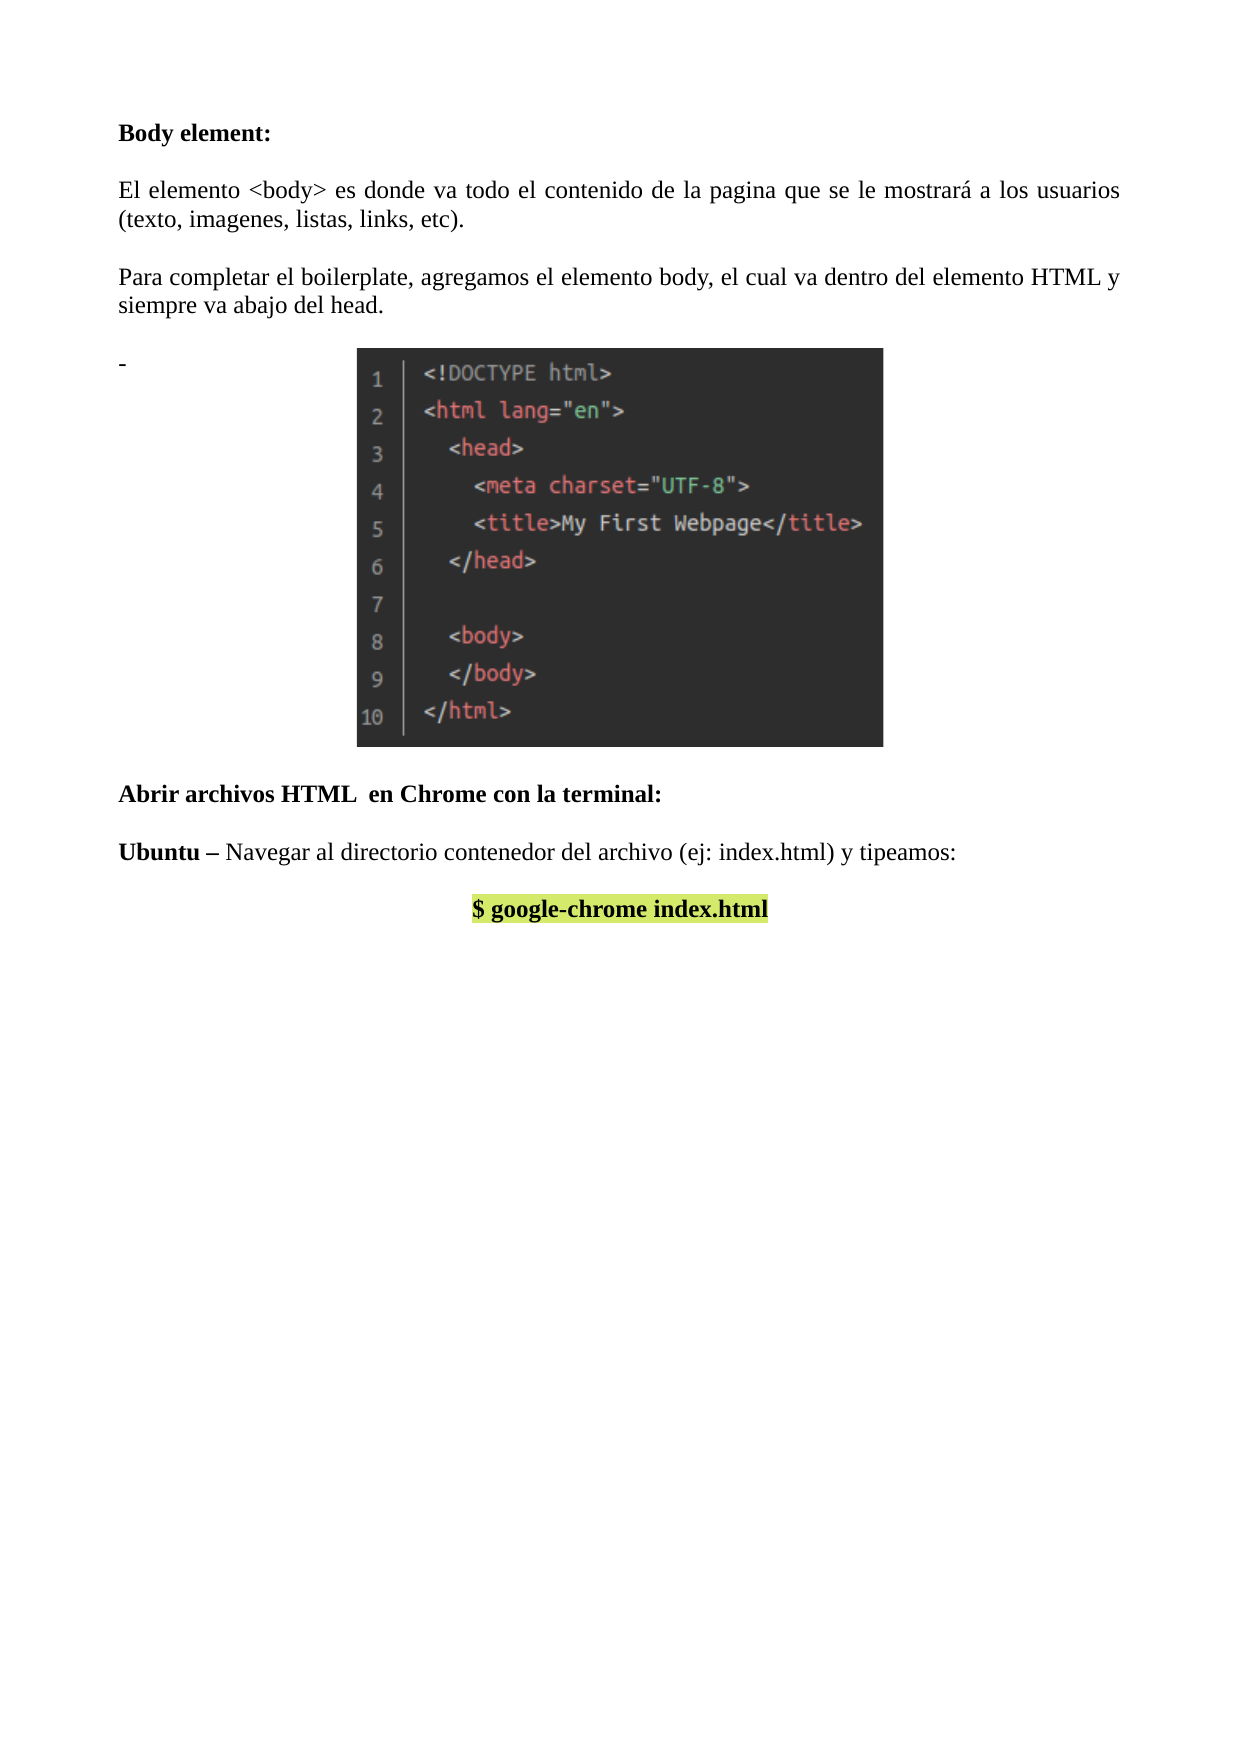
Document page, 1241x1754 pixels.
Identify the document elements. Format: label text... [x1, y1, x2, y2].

text El elemento <body> es donde va todo el contenido de la pagina que se le mostrará a los usuarios (texto, imagenes, listas, links, etc). [118, 176, 1122, 233]
text Body element: [118, 118, 1122, 147]
text $ google-chrome index.html [118, 894, 1122, 923]
text Abrir archivos HTML en Chrome con la terminal: [118, 779, 1122, 808]
text - [118, 348, 356, 377]
text Para completar el boilerplate, agregamos el elemento body, el cual va dentro del elemento HTML y siempre va abajo del head. [118, 262, 1122, 319]
picture [356, 348, 884, 747]
text Ubuntu – Navegar al directorio contenedor del archivo (ej: index.html) y tipeamos: [118, 837, 1122, 866]
text - [884, 348, 1122, 377]
